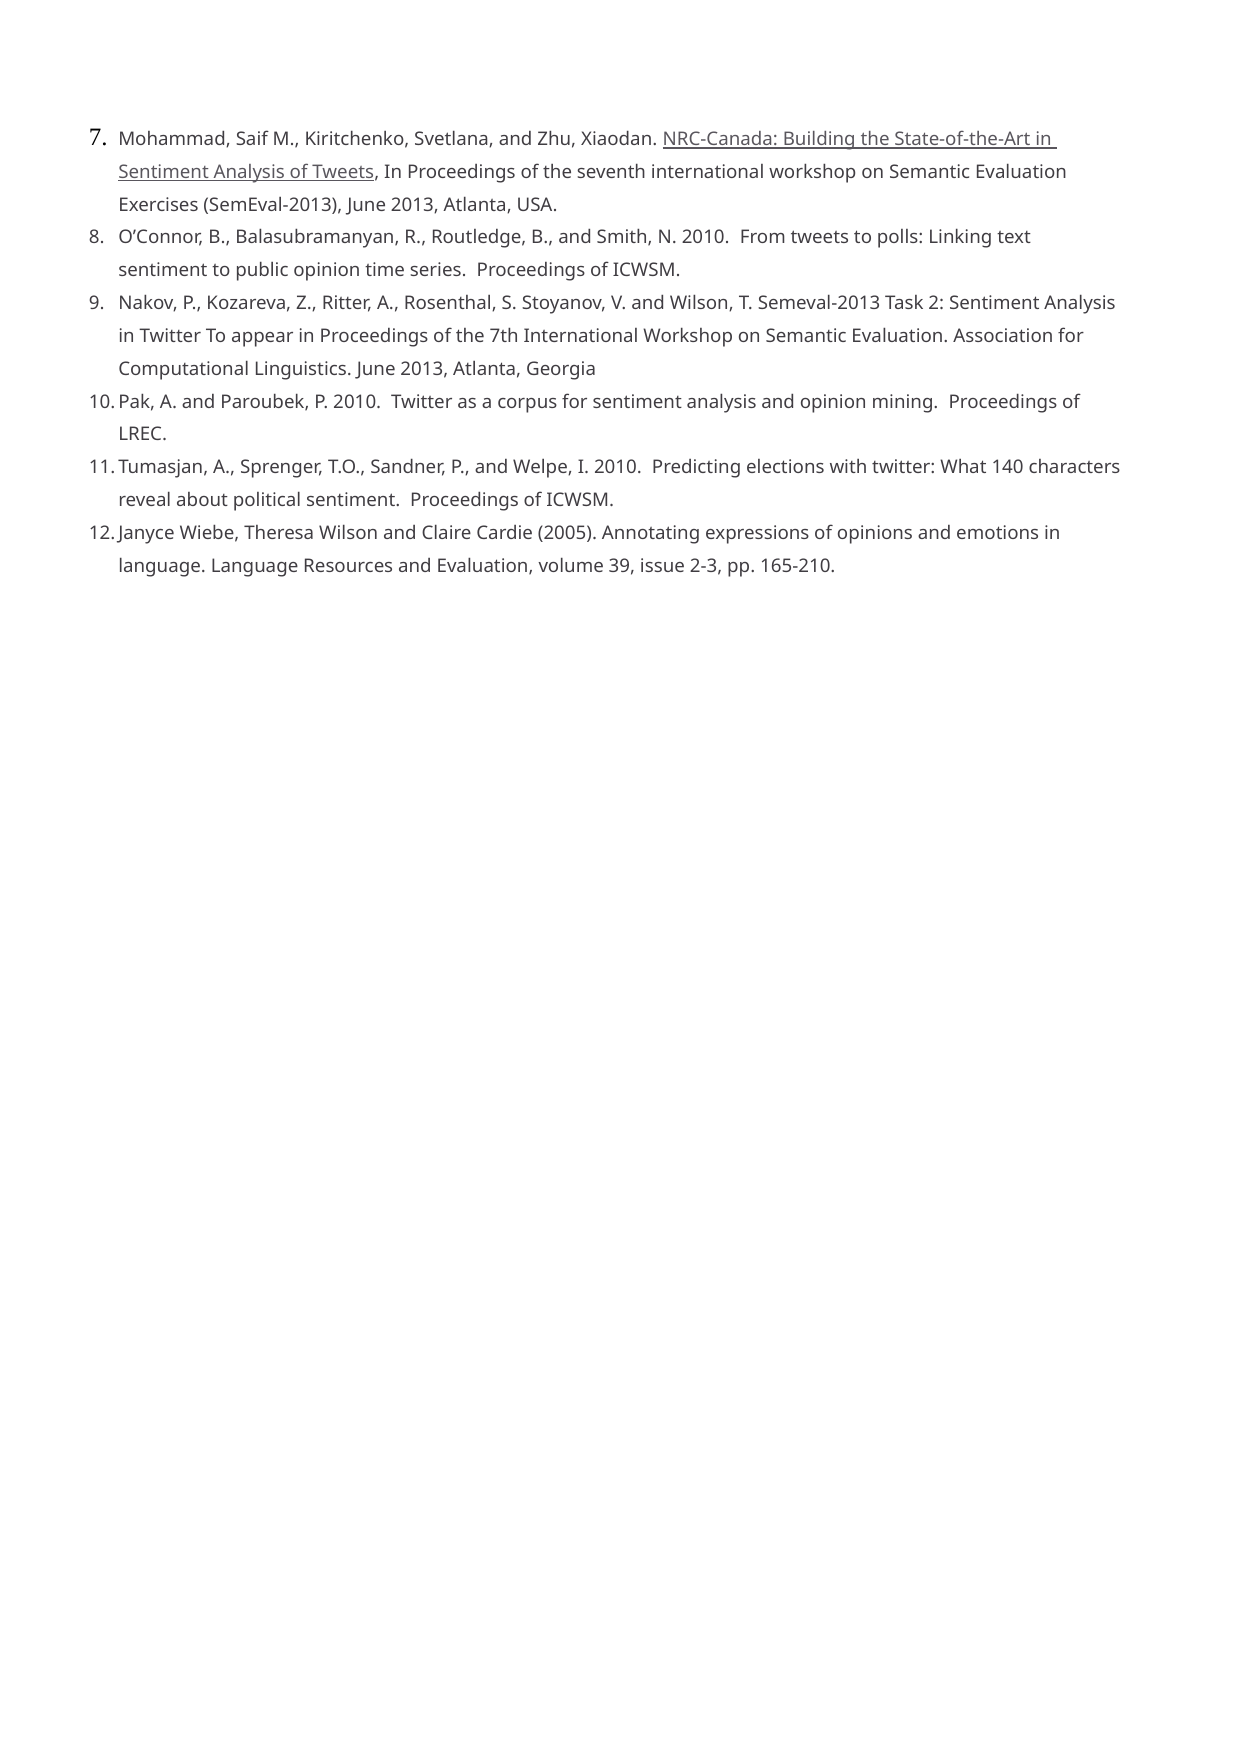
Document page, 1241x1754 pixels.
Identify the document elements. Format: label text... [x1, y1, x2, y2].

list Pak, A. and Paroubek, P. 2010. Twitter as a corpus for sentiment analysis and opinion mining. Proceedings of LREC. [118, 381, 1122, 446]
list Mohammad, Saif M., Kiritchenko, Svetlana, and Zhu, Xiaodan. NRC-Canada: Building the State-of-the-Art in Sentiment Analysis of Tweets, In Proceedings of the seventh international workshop on Semantic Evaluation Exercises (SemEval-2013), June 2013, Atlanta, USA. [118, 118, 1122, 217]
list O’Connor, B., Balasubramanyan, R., Routledge, B., and Smith, N. 2010. From tweets to polls: Linking text sentiment to public opinion time series. Proceedings of ICWSM. [118, 217, 1122, 282]
list Tumasjan, A., Sprenger, T.O., Sandner, P., and Welpe, I. 2010. Predicting elections with twitter: What 140 characters reveal about political sentiment. Proceedings of ICWSM. [118, 446, 1122, 512]
list Janyce Wiebe, Theresa Wilson and Claire Cardie (2005). Annotating expressions of opinions and emotions in language. Language Resources and Evaluation, volume 39, issue 2-3, pp. 165-210. [118, 512, 1122, 577]
list Nakov, P., Kozareva, Z., Ritter, A., Rosenthal, S. Stoyanov, V. and Wilson, T. Semeval-2013 Task 2: Sentiment Analysis in Twitter To appear in Proceedings of the 7th International Workshop on Semantic Evaluation. Association for Computational Linguistics. June 2013, Atlanta, Georgia [118, 282, 1122, 381]
